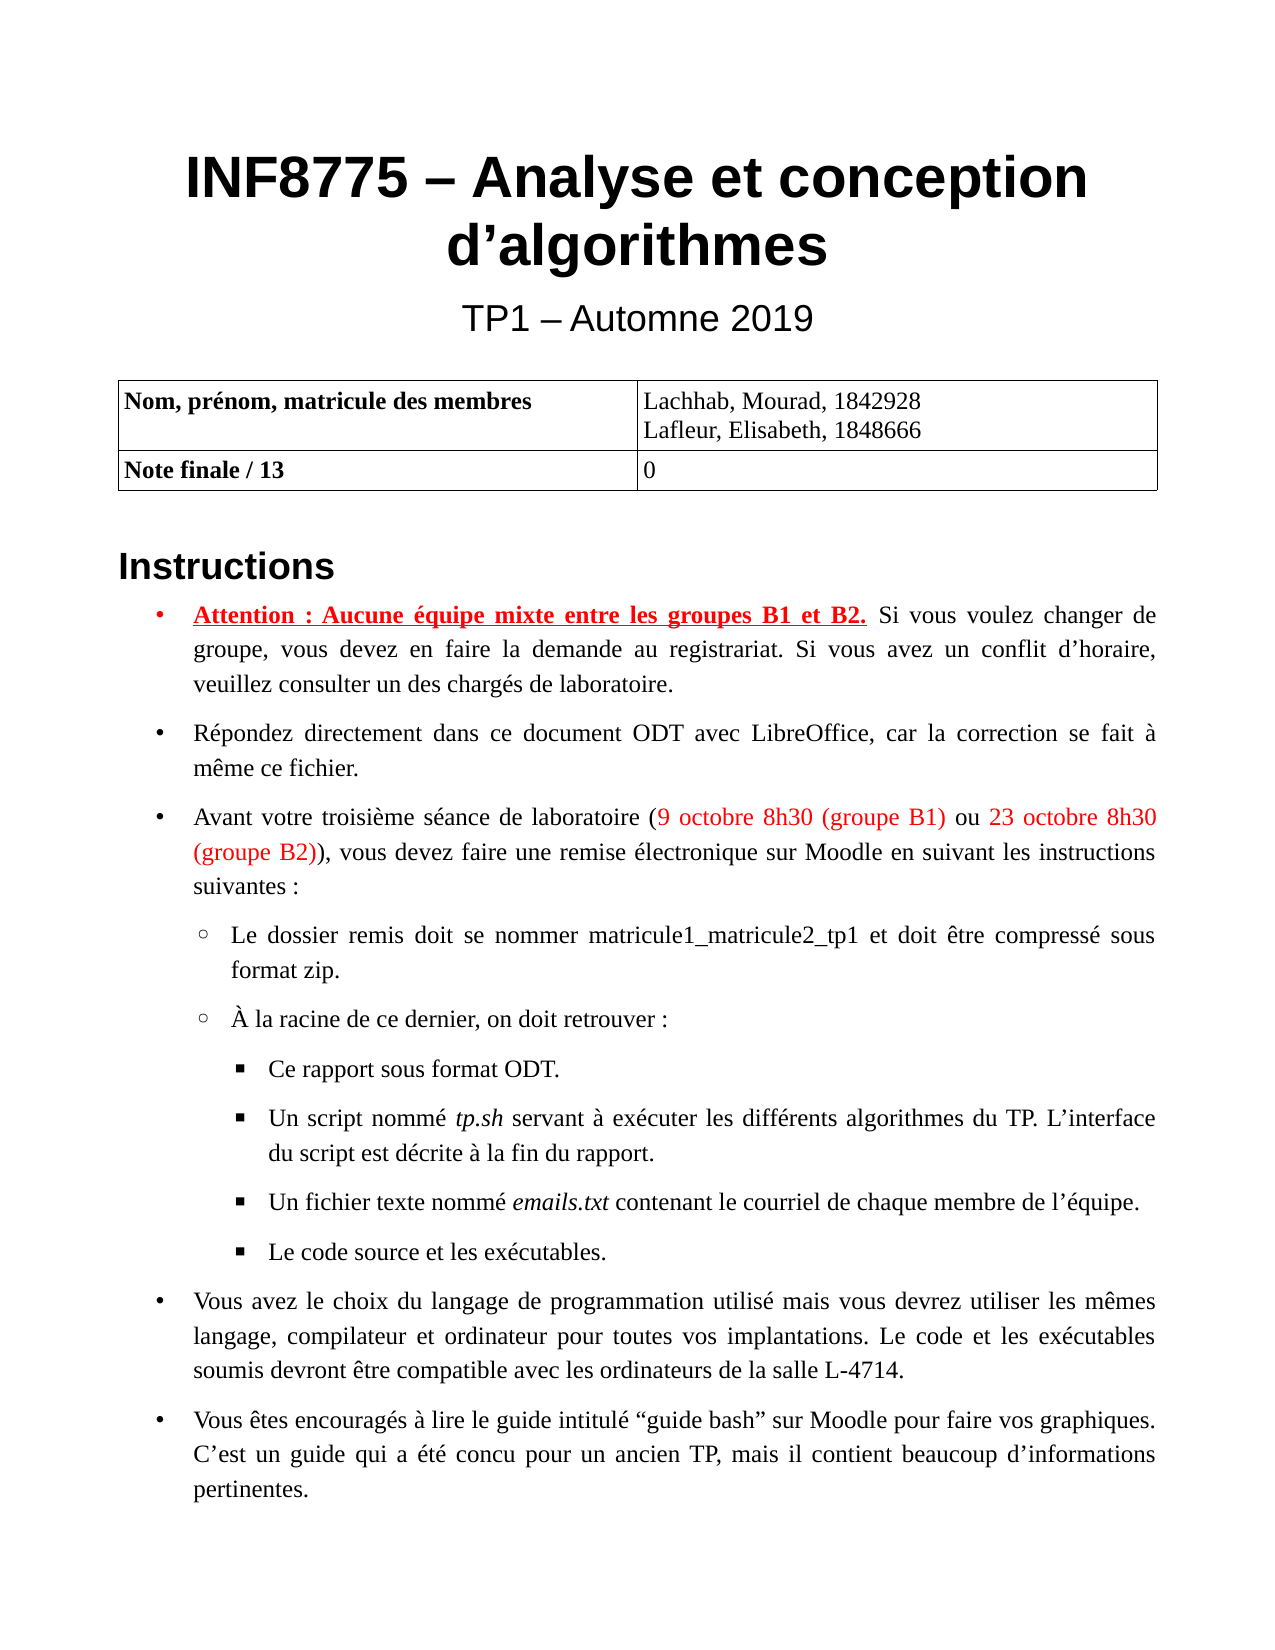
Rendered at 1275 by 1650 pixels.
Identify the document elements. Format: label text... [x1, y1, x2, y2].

list Vous avez le choix du langage de programmation utilisé mais vous devrez utiliser les mêmes langage, compilateur et ordinateur pour toutes vos implantations. Le code et les exécutables soumis devront être compatible avec les ordinateurs de la salle L-4714. [156, 1286, 1157, 1384]
title INF8775 – Analyse et conception d’algorithmes [118, 143, 1157, 277]
subtitle TP1 – Automne 2019 [118, 296, 1157, 339]
list Attention : Aucune équipe mixte entre les groupes B1 et B2. Si vous voulez changer de groupe, vous devez en faire la demande au registrariat. Si vous avez un conflit d’horaire, veuillez consulter un des chargés de laboratoire. [156, 600, 1157, 697]
list Vous êtes encouragés à lire le guide intitulé “guide bash” sur Moodle pour faire vos graphiques. C’est un guide qui a été concu pour un ancien TP, mais il contient beaucoup d’informations pertinentes. [156, 1405, 1157, 1503]
list Répondez directement dans ce document ODT avec LibreOffice, car la correction se fait à même ce fichier. [156, 718, 1157, 781]
list Un fichier texte nommé emails.txt contenant le courriel de chaque membre de l’équipe. [231, 1187, 1157, 1216]
table_header Lachhab, Mourad, 1842928 Lafleur, Elisabeth, 1848666 [638, 381, 1157, 449]
subtitle Instructions [118, 544, 1157, 587]
list Le dossier remis doit se nommer matricule1_matricule2_tp1 et doit être compressé sous format zip. [193, 921, 1157, 984]
table_cell 0 [638, 451, 1157, 490]
list Un script nommé tp.sh servant à exécuter les différents algorithmes du TP. L’interface du script est décrite à la fin du rapport. [231, 1103, 1157, 1167]
table_header Nom, prénom, matricule des membres [119, 381, 637, 449]
list Avant votre troisième séance de laboratoire (9 octobre 8h30 (groupe B1) ou 23 octobre 8h30 (groupe B2)), vous devez faire une remise électronique sur Moodle en suivant les instructions suivantes : [156, 802, 1157, 900]
list À la racine de ce dernier, on doit retrouver : [193, 1004, 1157, 1033]
list Ce rapport sous format ODT. [231, 1054, 1157, 1083]
list Le code source et les exécutables. [231, 1237, 1157, 1266]
table_cell Note finale / 13 [119, 451, 637, 490]
